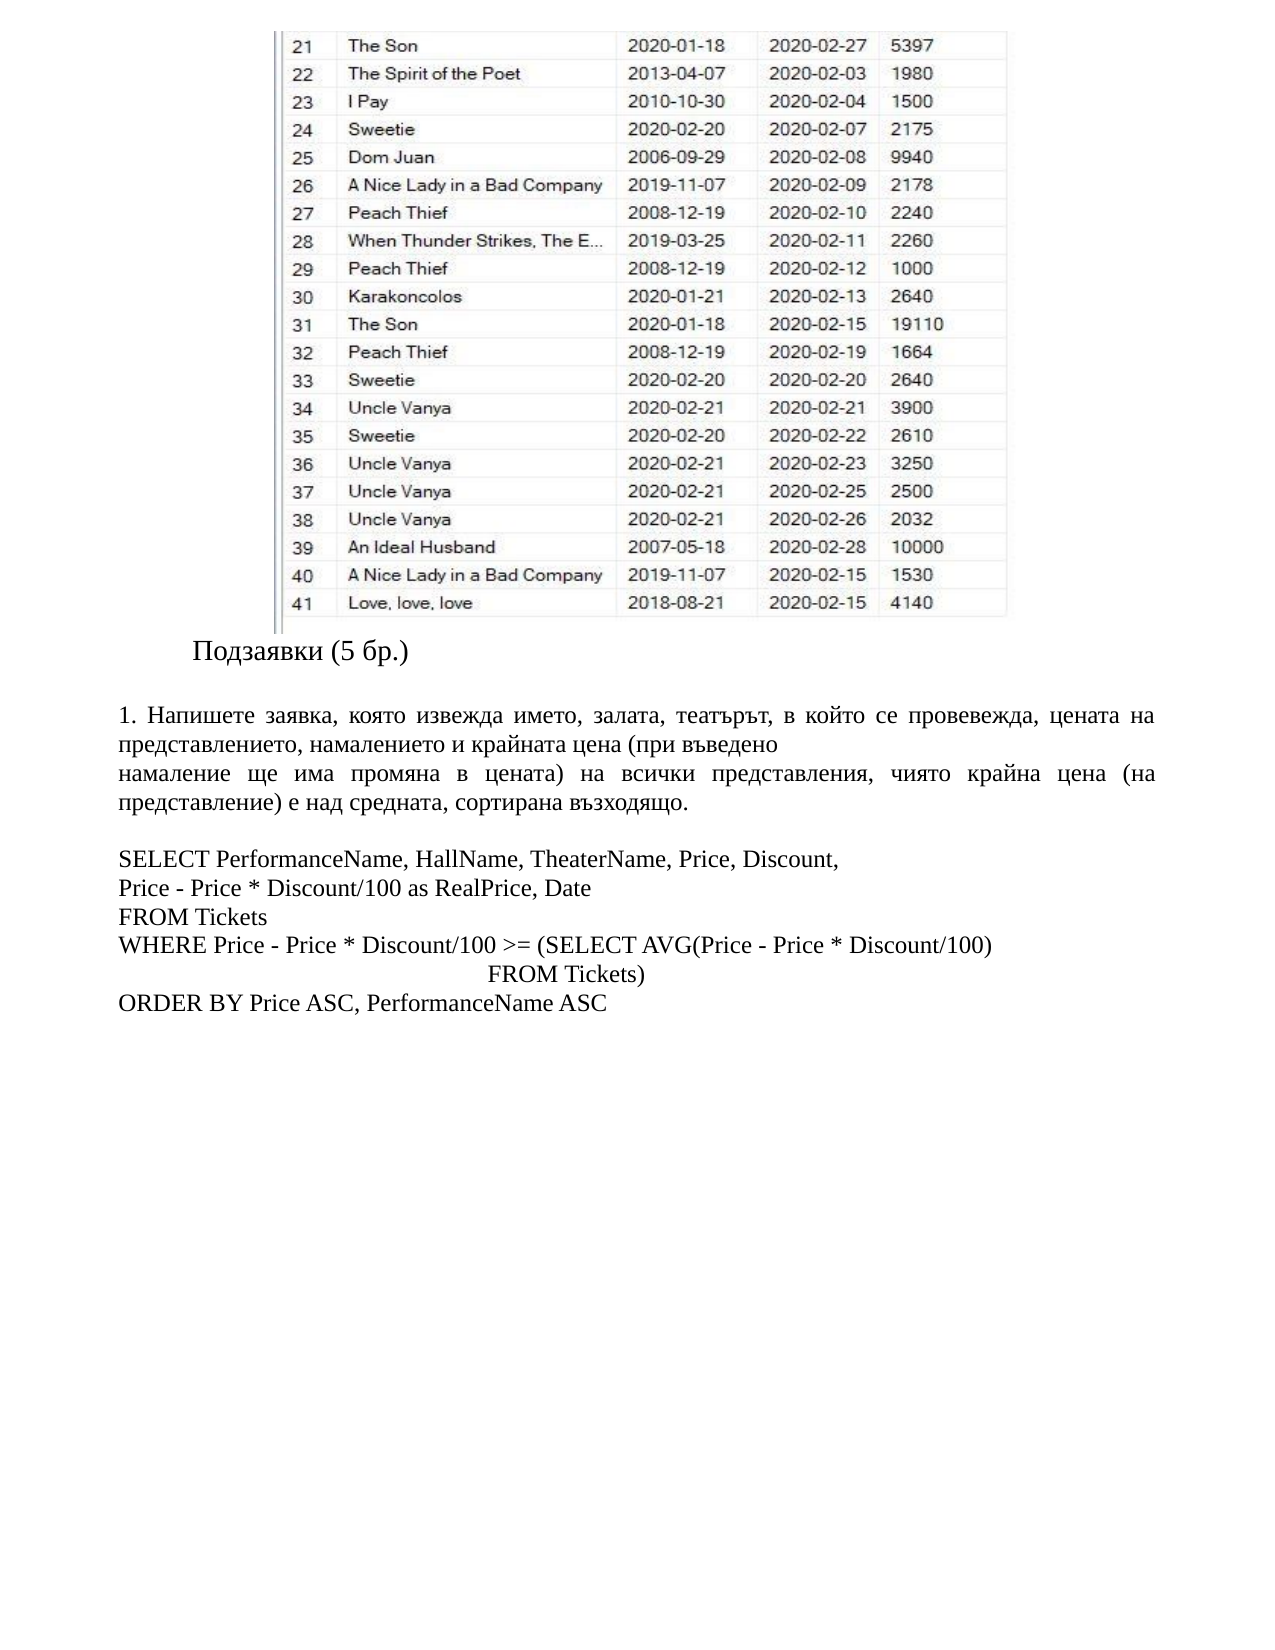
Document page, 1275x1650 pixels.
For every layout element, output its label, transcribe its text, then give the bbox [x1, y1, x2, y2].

text Price - Price * Discount/100 as RealPrice, Date [118, 873, 1157, 902]
text WHERE Price - Price * Discount/100 >= (SELECT AVG(Price - Price * Discount/100) [118, 931, 1157, 959]
text FROM Tickets [118, 902, 1157, 931]
text ORDER BY Price ASC, PerformanceName ASC [118, 988, 1157, 1017]
text 1. Напишете заявка, която извежда името, залата, театърът, в който се провевежда, цената на представлeнието, намалението и крайната цена (при въведено [118, 701, 1157, 758]
text FROM Tickets) [118, 959, 1157, 988]
text SELECT PerformanceName, HallName, TheaterName, Price, Discount, [118, 844, 1157, 873]
picture [274, 31, 1023, 634]
text Подзаявки (5 бр.) [118, 118, 1157, 667]
text намаление ще има промяна в цената) на всички представления, чиято крайна цена (на представление) е над средната, сортирана възходящо. [118, 758, 1157, 816]
